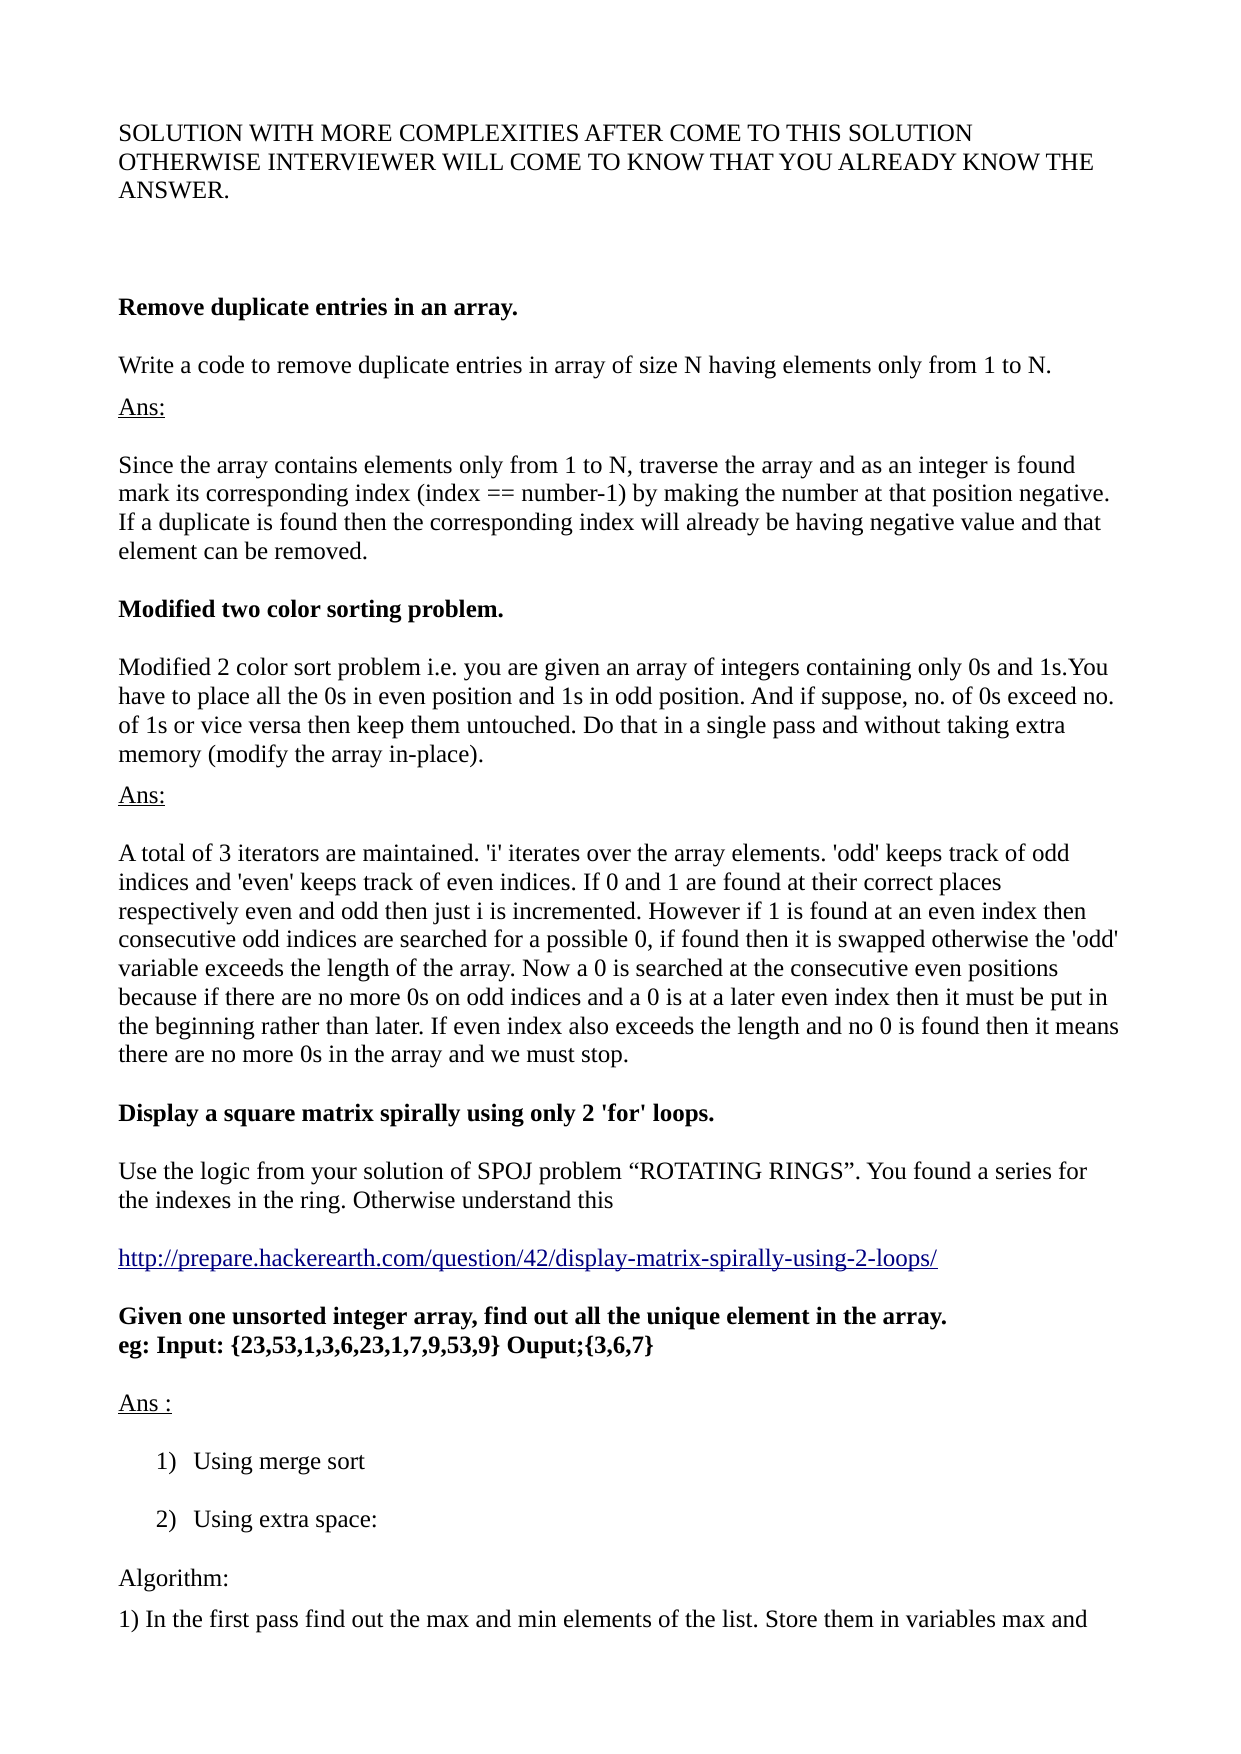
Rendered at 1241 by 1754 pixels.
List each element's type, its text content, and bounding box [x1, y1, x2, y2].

list Using merge sort [156, 1446, 1122, 1475]
text Display a square matrix spirally using only 2 'for' loops. [118, 1098, 1122, 1126]
text Algorithm: [118, 1563, 1122, 1592]
text Modified 2 color sort problem i.e. you are given an array of integers containing only 0s and 1s.You have to place all the 0s in even position and 1s in odd position. And if suppose, no. of 0s exceed no. of 1s or vice versa then keep them untouched. Do that in a single pass and without taking extra memory (modify the array in-place). [118, 652, 1122, 767]
text Ans : [118, 1388, 1122, 1417]
text http://prepare.hackerearth.com/question/42/display-matrix-spirally-using-2-loops/ [118, 1243, 1122, 1272]
text A total of 3 iterators are maintained. 'i' iterates over the array elements. 'odd' keeps track of odd indices and 'even' keeps track of even indices. If 0 and 1 are found at their correct places respectively even and odd then just i is incremented. However if 1 is found at an even index then consecutive odd indices are searched for a possible 0, if found then it is swapped otherwise the 'odd' variable exceeds the length of the array. Now a 0 is searched at the consecutive even positions because if there are no more 0s on odd indices and a 0 is at a later even index then it must be put in the beginning rather than later. If even index also exceeds the length and no 0 is found then it means there are no more 0s in the array and we must stop. [118, 838, 1122, 1068]
text SOLUTION WITH MORE COMPLEXITIES AFTER COME TO THIS SOLUTION OTHERWISE INTERVIEWER WILL COME TO KNOW THAT YOU ALREADY KNOW THE ANSWER. [118, 118, 1122, 204]
text Given one unsorted integer array, find out all the unique element in the array. eg: Input: {23,53,1,3,6,23,1,7,9,53,9} Ouput;{3,6,7} [118, 1301, 1122, 1359]
text Since the array contains elements only from 1 to N, traverse the array and as an integer is found mark its corresponding index (index == number-1) by making the number at that position negative. If a duplicate is found then the corresponding index will already be having negative value and that element can be removed. [118, 450, 1122, 565]
text Ans: [118, 392, 1122, 420]
text Write a code to remove duplicate entries in array of size N having elements only from 1 to N. [118, 350, 1122, 379]
text Use the logic from your solution of SPOJ problem “ROTATING RINGS”. You found a series for the indexes in the ring. Otherwise understand this [118, 1156, 1122, 1213]
list Using extra space: [156, 1504, 1122, 1533]
text Ans: [118, 780, 1122, 809]
text Remove duplicate entries in an array. [118, 292, 1122, 321]
text 1) In the first pass find out the max and min elements of the list. Store them in variables max and [118, 1604, 1122, 1633]
text Modified two color sorting problem. [118, 594, 1122, 623]
